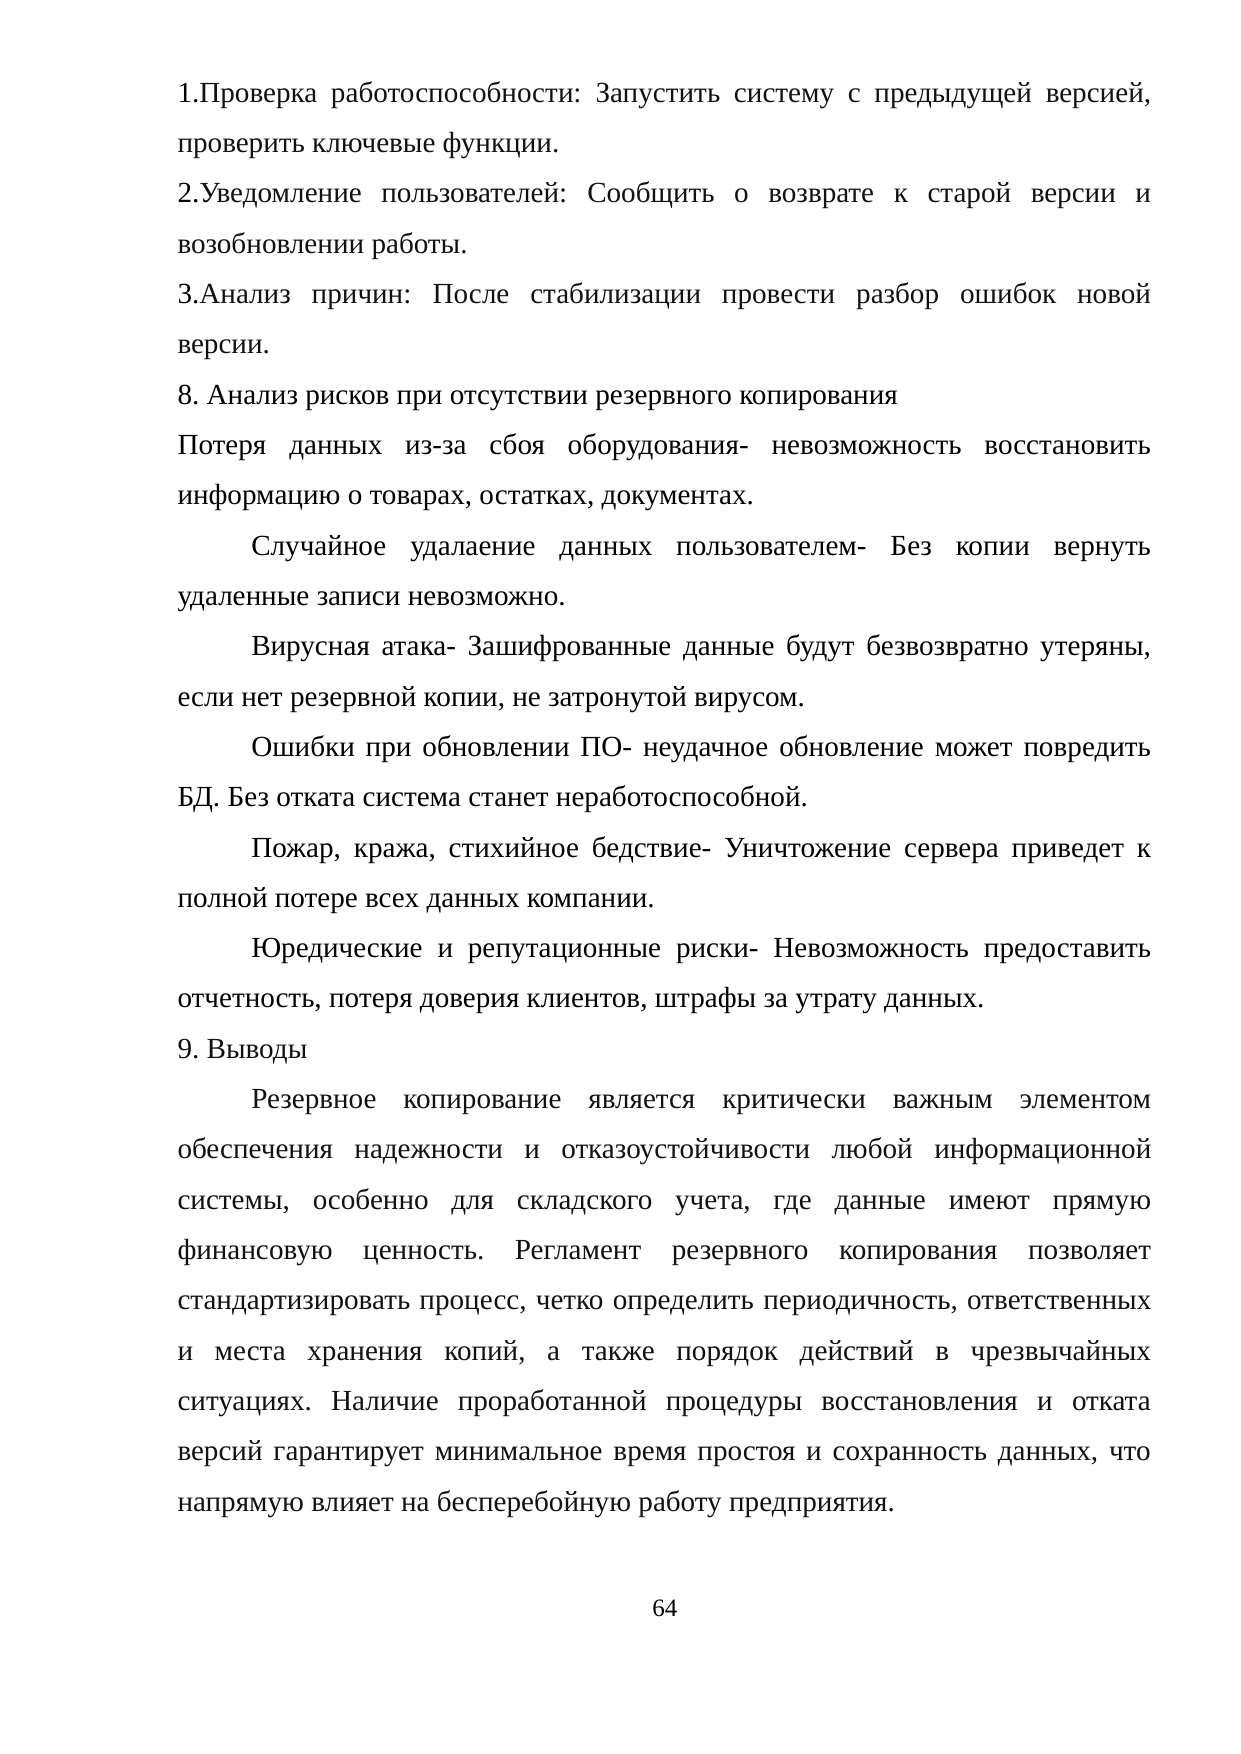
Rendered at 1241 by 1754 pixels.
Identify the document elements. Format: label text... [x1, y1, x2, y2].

text Потеря данных из-за сбоя оборудования- невозможность восстановить информацию о товарах, остатках, документах. [177, 427, 1152, 511]
text Вирусная атака- Зашифрованные данные будут безвозвратно утеряны, если нет резервной копии, не затронутой вирусом. [177, 628, 1152, 712]
text Случайное удалаение данных пользователем- Без копии вернуть удаленные записи невозможно. [177, 528, 1152, 612]
list Анализ причин: После стабилизации провести разбор ошибок новой версии. [177, 276, 1152, 360]
subtitle 9. Выводы [177, 1031, 1152, 1064]
list Проверка работоспособности: Запустить систему с предыдущей версией, проверить ключевые функции. [177, 75, 1152, 159]
text Ошибки при обновлении ПО- неудачное обновление может повредить БД. Без отката система станет неработоспособной. [177, 729, 1152, 813]
text 8. Анализ рисков при отсутствии резервного копирования [177, 377, 1152, 410]
text Резервное копирование является критически важным элементом обеспечения надежности и отказоустойчивости любой информационной системы, особенно для складского учета, где данные имеют прямую финансовую ценность. Регламент резервного копирования позволяет стандартизировать процесс, четко определить периодичность, ответственных и места хранения копий, а также порядок действий в чрезвычайных ситуациях. Наличие проработанной процедуры восстановления и отката версий гарантирует минимальное время простоя и сохранность данных, что напрямую влияет на бесперебойную работу предприятия. [177, 1081, 1152, 1517]
text Пожар, кража, стихийное бедствие- Уничтожение сервера приведет к полной потере всех данных компании. [177, 830, 1152, 913]
text Юредические и репутационные риски- Невозможность предоставить отчетность, потеря доверия клиентов, штрафы за утрату данных. [177, 930, 1152, 1014]
list Уведомление пользователей: Сообщить о возврате к старой версии и возобновлении работы. [177, 176, 1152, 259]
